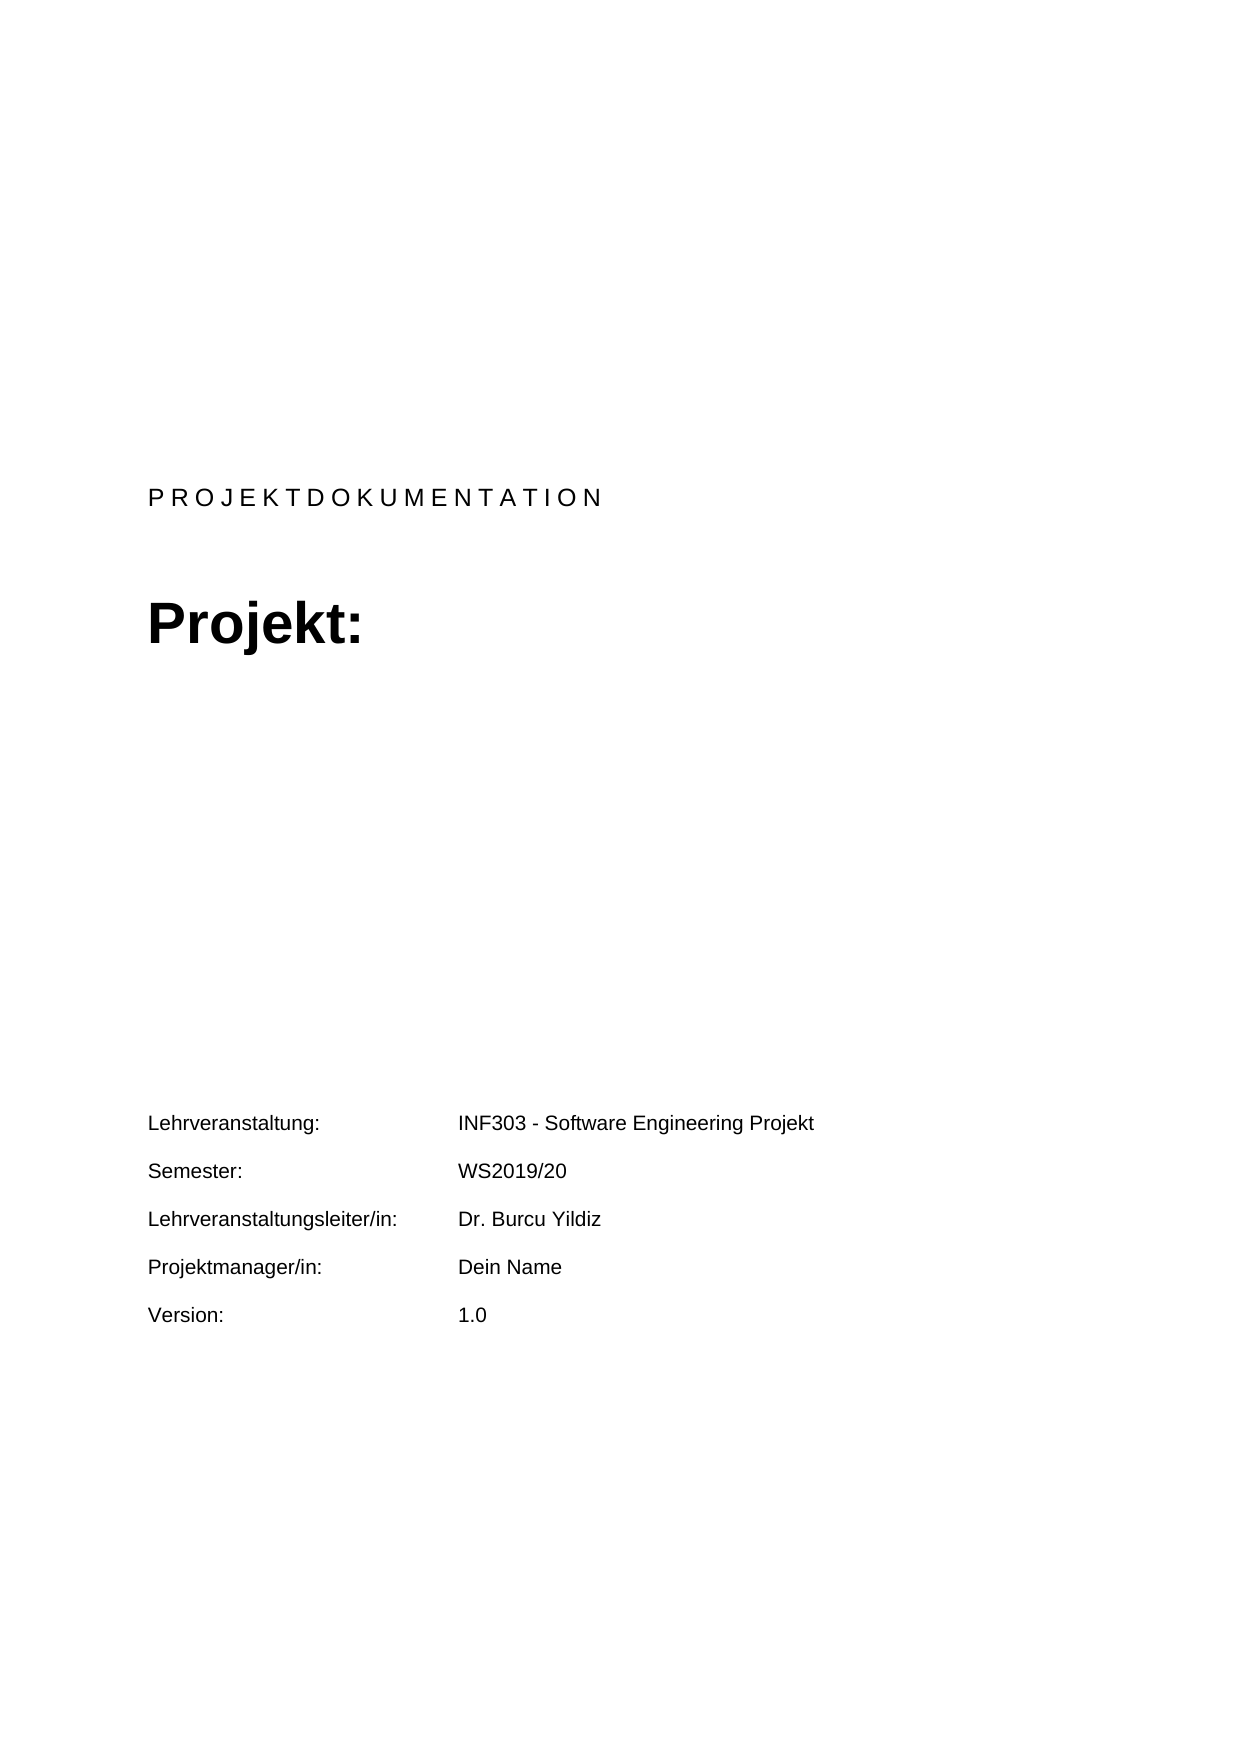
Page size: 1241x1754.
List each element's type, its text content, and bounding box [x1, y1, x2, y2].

text Version: 1.0 [148, 1302, 1092, 1326]
text Lehrveranstaltungsleiter/in: Dr. Burcu Yildiz [148, 1207, 1092, 1231]
text Projektmanager/in: Dein Name [148, 1254, 1092, 1278]
text Lehrveranstaltung: INF303 - Software Engineering Projekt [148, 1111, 1092, 1135]
text PROJEKTDOKUMENTATION [148, 483, 1092, 541]
text Semester: WS2019/20 [148, 1159, 1092, 1183]
text Projekt: [148, 588, 1092, 656]
